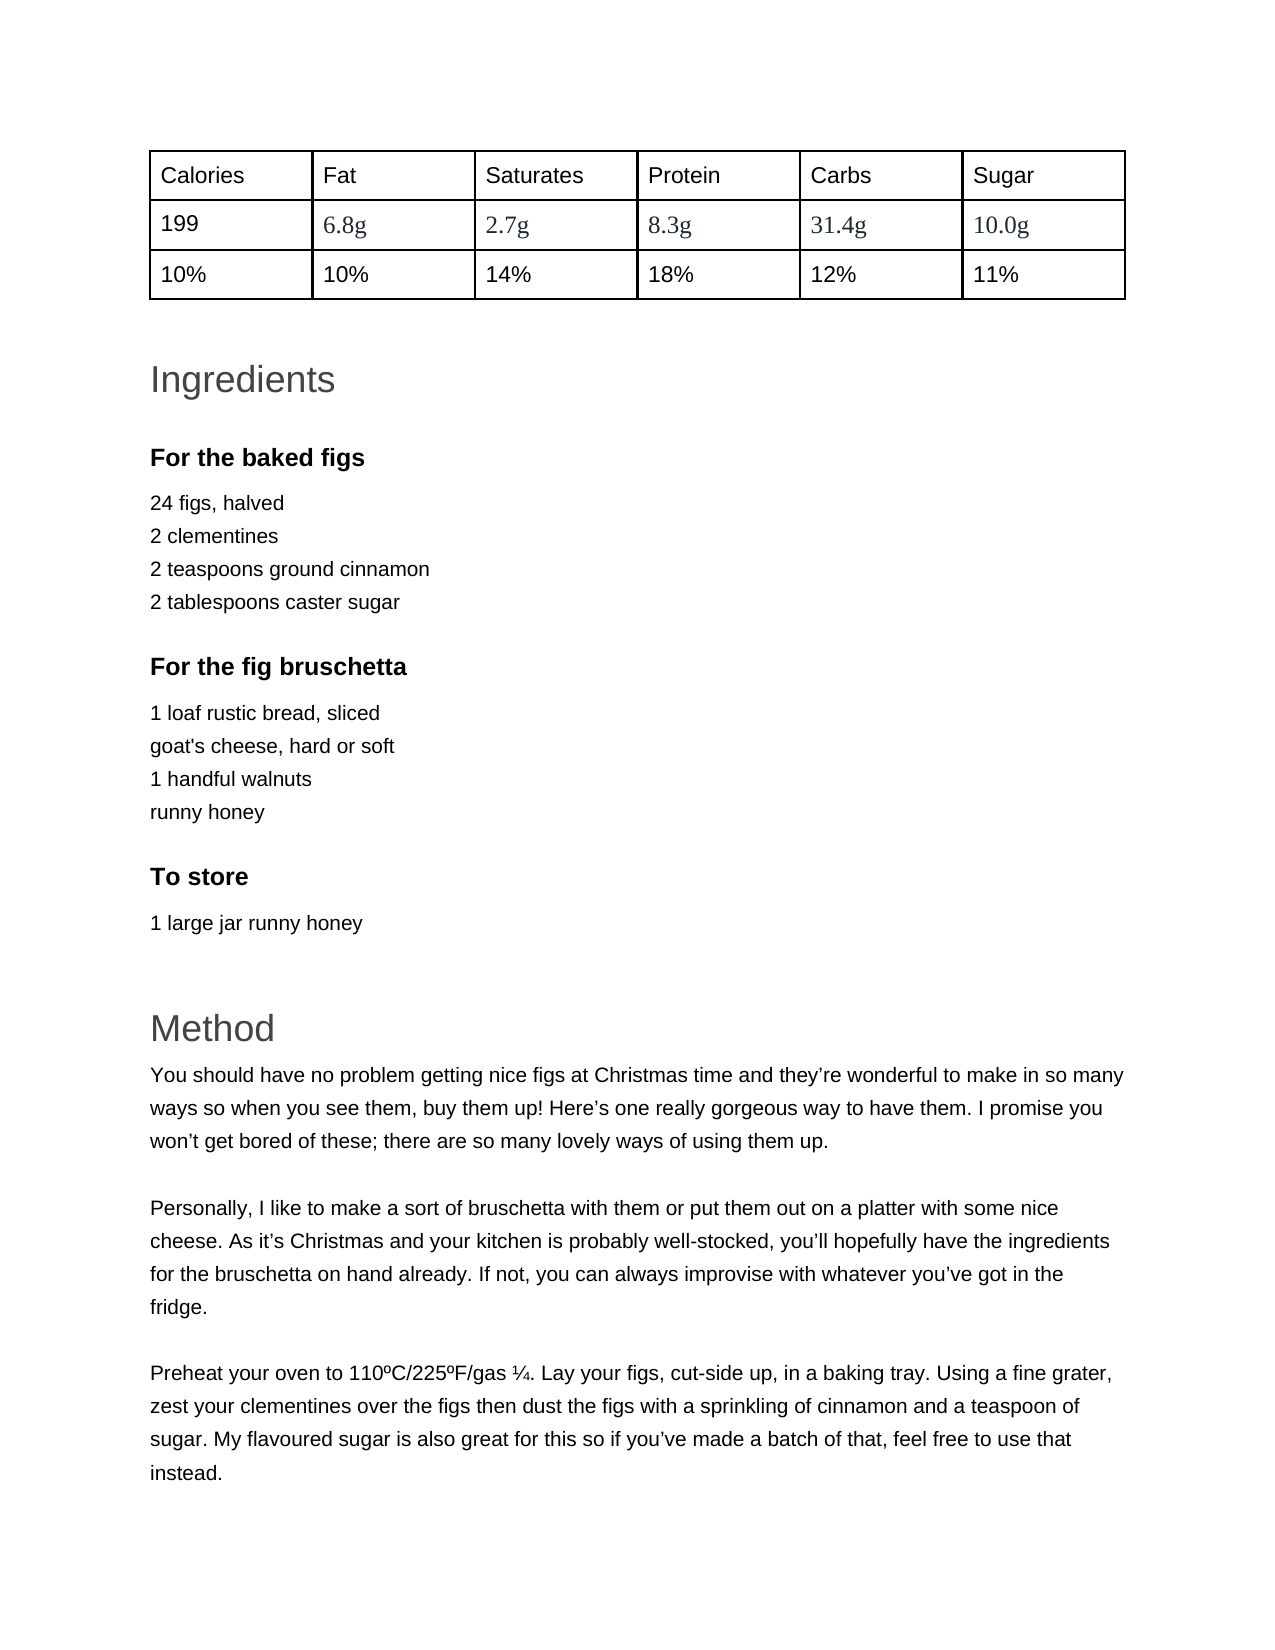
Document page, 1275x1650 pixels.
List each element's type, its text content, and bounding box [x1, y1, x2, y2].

subtitle Ingredients [150, 358, 1125, 400]
table_cell 12% [801, 251, 961, 298]
text 1 handful walnuts [150, 768, 1125, 791]
table_cell 2.7g [476, 201, 636, 249]
text 1 loaf rustic bread, sliced [150, 701, 1125, 725]
text goat's cheese, hard or soft [150, 734, 1125, 758]
text 1 large jar runny honey [150, 911, 1125, 934]
table_header Saturates [476, 152, 636, 198]
table_cell 10.0g [964, 201, 1124, 249]
table_header Sugar [964, 152, 1124, 198]
subtitle For the baked figs [150, 443, 1125, 471]
table_cell 8.3g [639, 201, 799, 249]
table_header Protein [639, 152, 799, 198]
text 24 figs, halved [150, 492, 1125, 515]
table_cell 31.4g [801, 201, 961, 249]
text Preheat your oven to 110ºC/225ºF/gas ¼. Lay your figs, cut-side up, in a baking tray. Using a fine grater, zest your clementines over the figs then dust the figs with a sprinkling of cinnamon and a teaspoon of sugar. My flavoured sugar is also great for this so if you’ve made a batch of that, feel free to use that instead. [150, 1362, 1125, 1484]
table_cell 18% [639, 251, 799, 298]
subtitle Method [150, 1007, 1125, 1049]
table_cell 10% [314, 251, 474, 298]
table_header Carbs [801, 152, 961, 198]
text 2 teaspoons ground cinnamon [150, 558, 1125, 581]
subtitle For the fig bruschetta [150, 653, 1125, 681]
text Personally, I like to make a sort of bruschetta with them or put them out on a platter with some nice cheese. As it’s Christmas and your kitchen is probably well-stocked, you’ll hopefully have the ingredients for the bruschetta on hand already. If not, you can always improvise with whatever you’ve got in the fridge. [150, 1196, 1125, 1319]
table_cell 14% [476, 251, 636, 298]
table_cell 10% [151, 251, 311, 298]
text You should have no problem getting nice figs at Christmas time and they’re wonderful to make in so many ways so when you see them, buy them up! Here’s one really gorgeous way to have them. I promise you won’t get bored of these; there are so many lovely ways of using them up. [150, 1064, 1125, 1153]
table_cell 6.8g [314, 201, 474, 249]
text runny honey [150, 801, 1125, 824]
text 2 tablespoons caster sugar [150, 591, 1125, 614]
table_cell 199 [151, 201, 311, 249]
table_header Calories [151, 152, 311, 198]
subtitle To store [150, 863, 1125, 891]
text 2 clementines [150, 525, 1125, 548]
table_header Fat [314, 152, 474, 198]
table_cell 11% [964, 251, 1124, 298]
